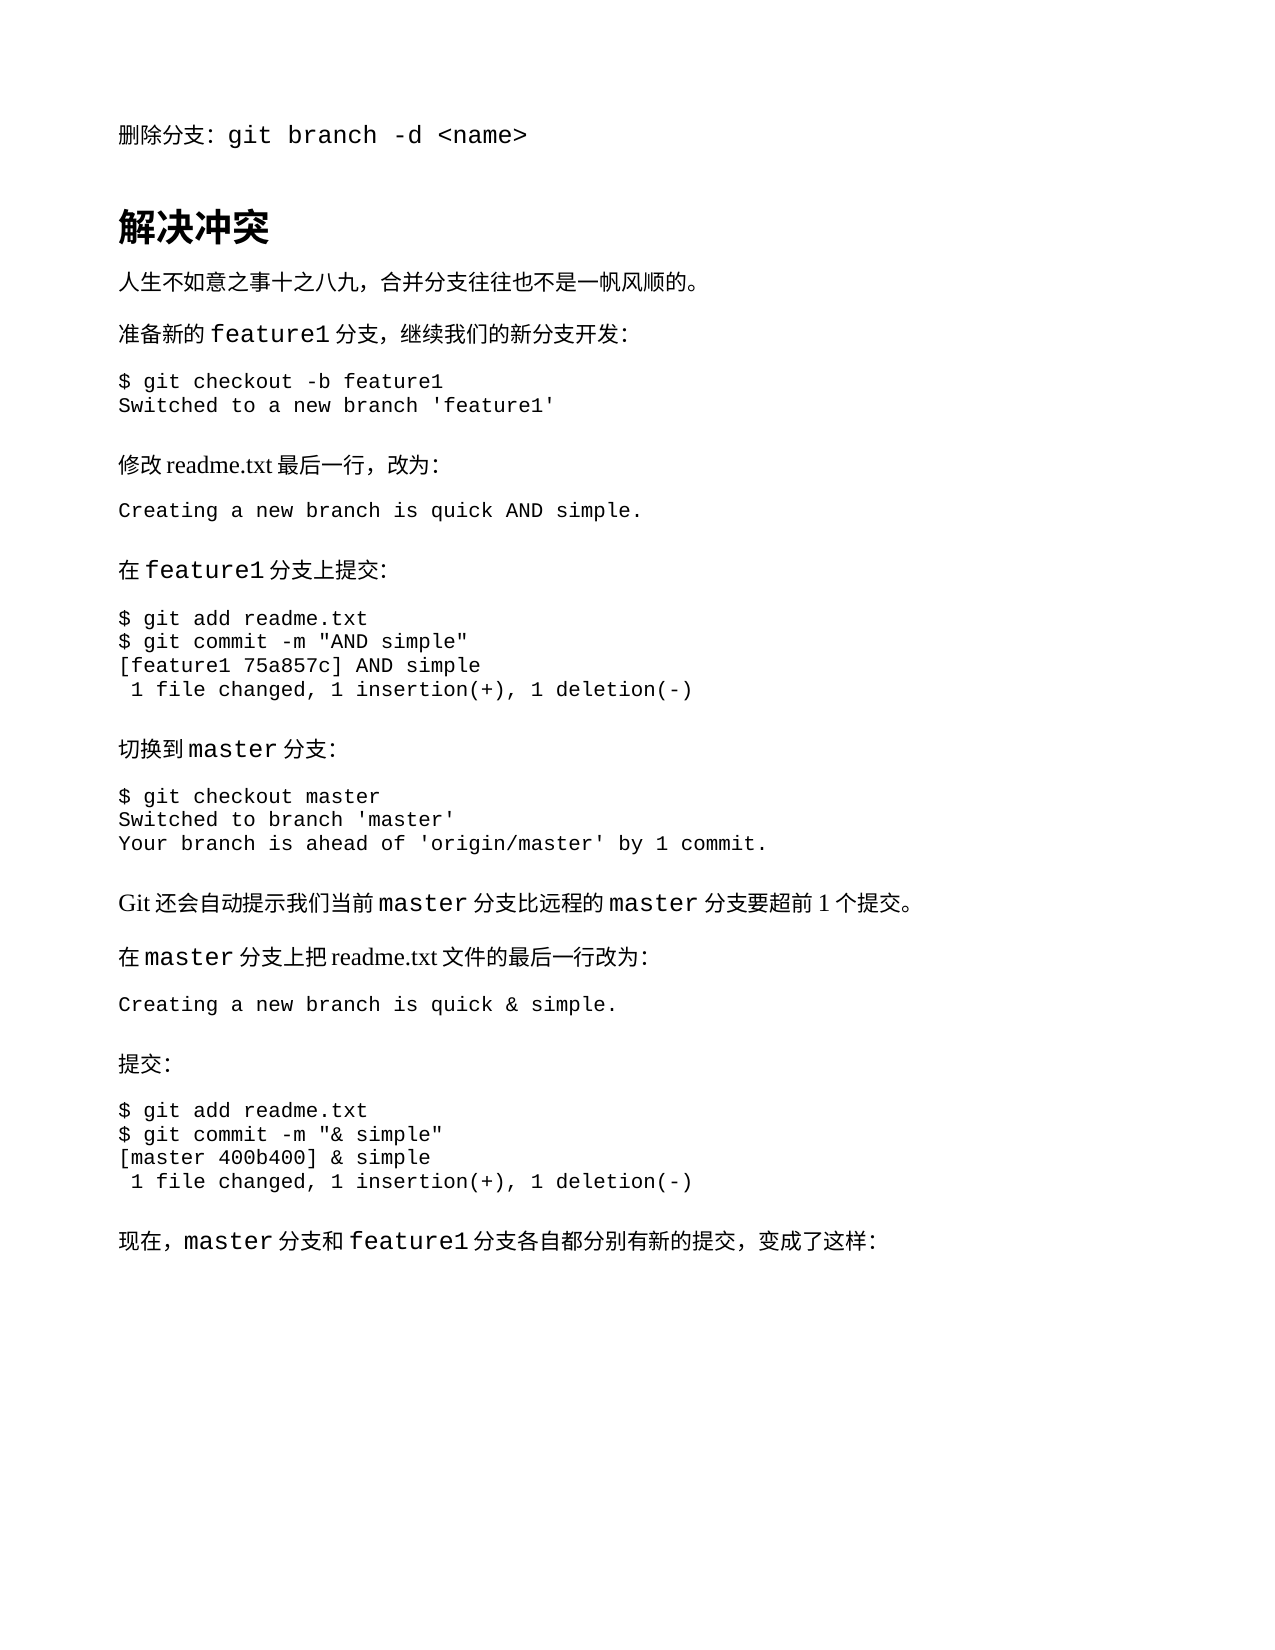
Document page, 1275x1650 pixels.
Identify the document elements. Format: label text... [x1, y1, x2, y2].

text Creating a new branch is quick & simple. [118, 994, 1157, 1018]
text $ git commit -m "AND simple" [118, 631, 1157, 655]
text $ git checkout master [118, 786, 1157, 809]
text $ git checkout -b feature1 [118, 371, 1157, 395]
text [master 400b400] & simple [118, 1147, 1157, 1171]
text 提交： [118, 1047, 1157, 1079]
text $ git add readme.txt [118, 1100, 1157, 1123]
text Git还会自动提示我们当前master分支比远程的master分支要超前1个提交。 [118, 886, 1157, 919]
text [feature1 75a857c] AND simple [118, 655, 1157, 678]
text 在feature1分支上提交： [118, 553, 1157, 586]
text 修改readme.txt最后一行，改为： [118, 448, 1157, 479]
subtitle 解决冲突 [118, 197, 1157, 252]
text Creating a new branch is quick AND simple. [118, 500, 1157, 524]
text 1 file changed, 1 insertion(+), 1 deletion(-) [118, 1171, 1157, 1194]
text 人生不如意之事十之八九，合并分支往往也不是一帆风顺的。 [118, 264, 1157, 296]
text Switched to branch 'master' [118, 809, 1157, 833]
text 删除分支：git branch -d <name> [118, 118, 1157, 151]
text 现在，master分支和feature1分支各自都分别有新的提交，变成了这样： [118, 1224, 1157, 1257]
text 1 file changed, 1 insertion(+), 1 deletion(-) [118, 678, 1157, 702]
text $ git add readme.txt [118, 608, 1157, 631]
text Your branch is ahead of 'origin/master' by 1 commit. [118, 833, 1157, 857]
text 切换到master分支： [118, 732, 1157, 764]
text 在master分支上把readme.txt文件的最后一行改为： [118, 940, 1157, 973]
text $ git commit -m "& simple" [118, 1123, 1157, 1147]
text Switched to a new branch 'feature1' [118, 395, 1157, 418]
text 准备新的feature1分支，继续我们的新分支开发： [118, 317, 1157, 350]
